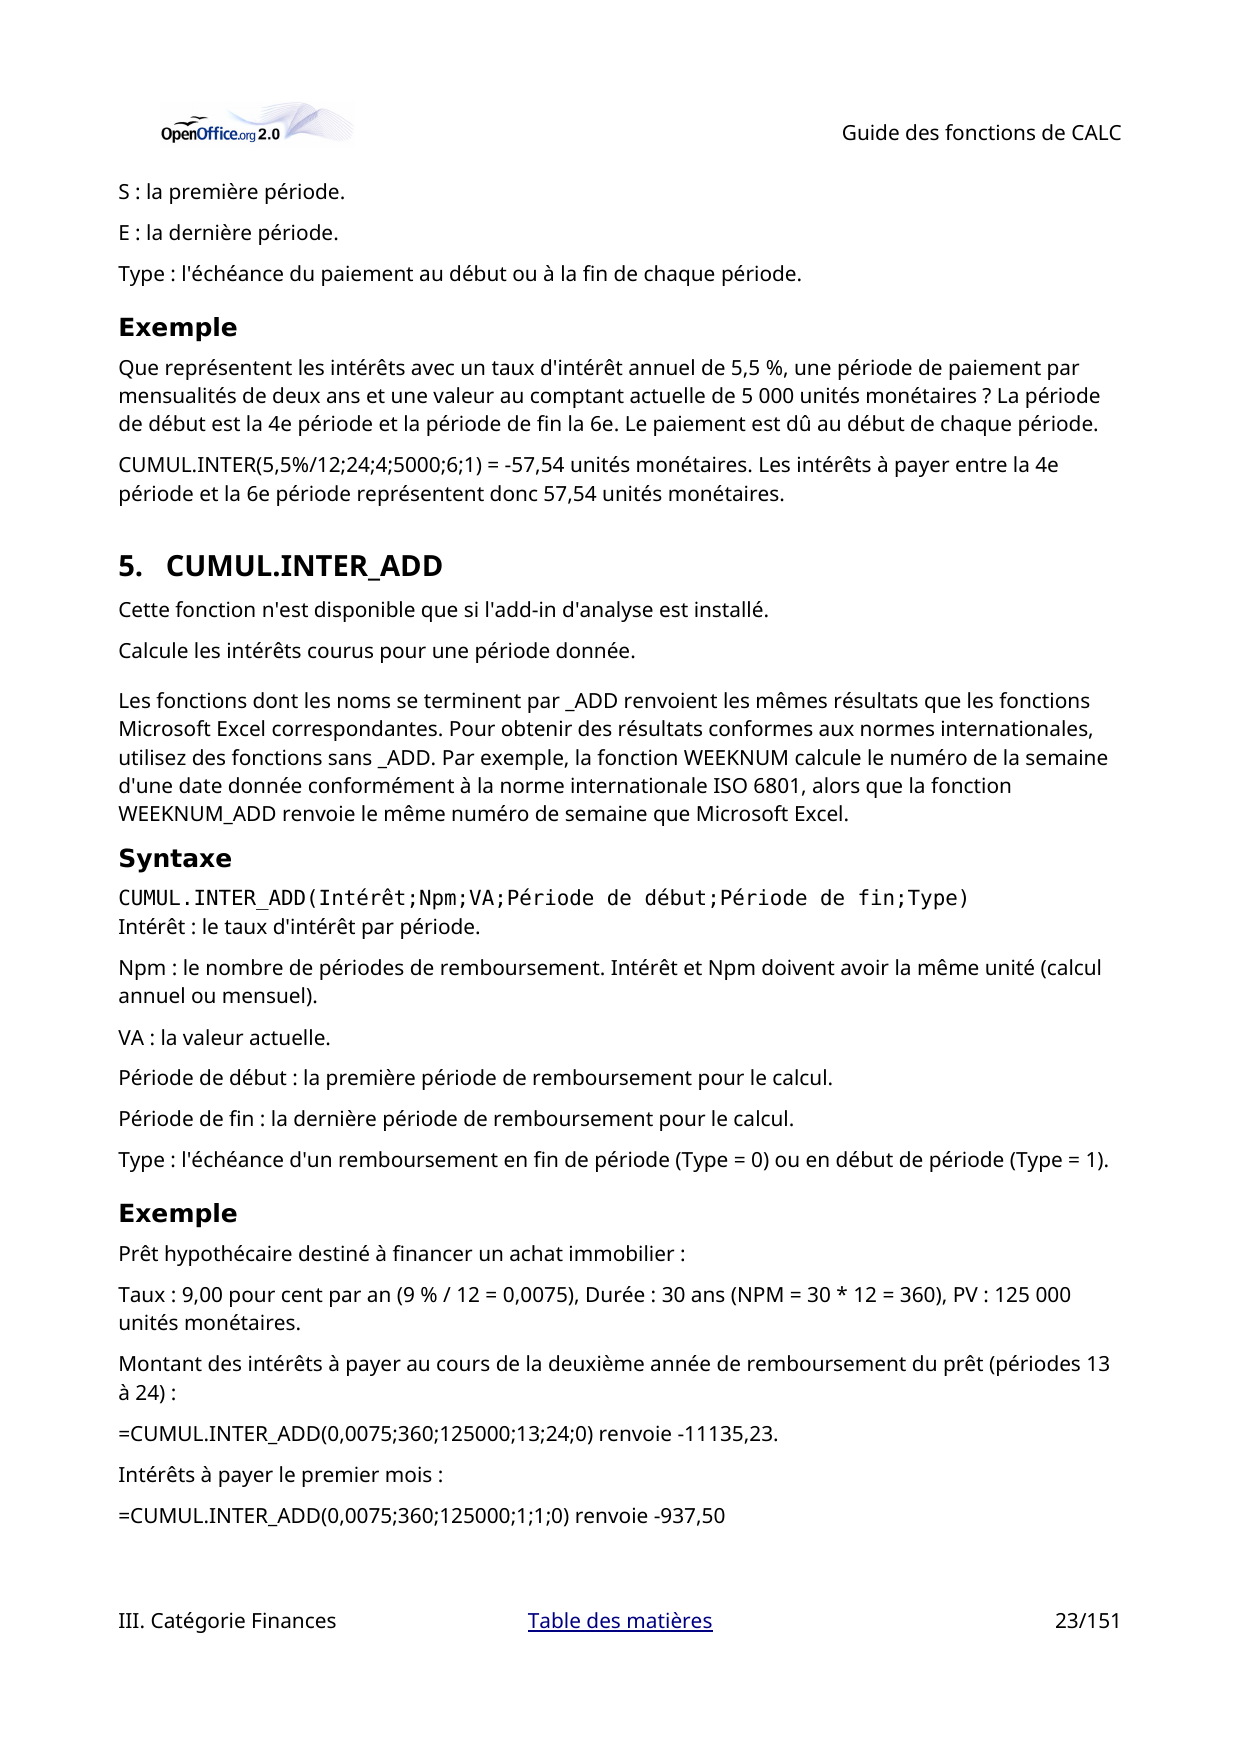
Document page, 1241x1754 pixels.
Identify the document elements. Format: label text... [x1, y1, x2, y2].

subtitle CUMUL.INTER_ADD [118, 545, 1122, 584]
subtitle Exemple [118, 1199, 1122, 1228]
text Taux : 9,00 pour cent par an (9 % / 12 = 0,0075), Durée : 30 ans (NPM = 30 * 12 = 360), PV : 125 000 unités monétaires. [118, 1280, 1122, 1337]
text Les fonctions dont les noms se terminent par _ADD renvoient les mêmes résultats que les fonctions Microsoft Excel correspondantes. Pour obtenir des résultats conformes aux normes internationales, utilisez des fonctions sans _ADD. Par exemple, la fonction WEEKNUM calcule le numéro de la semaine d'une date donnée conformément à la norme internationale ISO 6801, alors que la fonction WEEKNUM_ADD renvoie le même numéro de semaine que Microsoft Excel. [118, 686, 1122, 828]
text CUMUL.INTER(5,5%/12;24;4;5000;6;1) = -57,54 unités monétaires. Les intérêts à payer entre la 4e période et la 6e période représentent donc 57,54 unités monétaires. [118, 451, 1122, 507]
text Période de fin : la dernière période de remboursement pour le calcul. [118, 1104, 1122, 1133]
text =CUMUL.INTER_ADD(0,0075;360;125000;1;1;0) renvoie -937,50 [118, 1501, 1122, 1529]
text Type : l'échéance d'un remboursement en fin de période (Type = 0) ou en début de période (Type = 1). [118, 1145, 1122, 1174]
text =CUMUL.INTER_ADD(0,0075;360;125000;13;24;0) renvoie -11135,23. [118, 1419, 1122, 1447]
text Que représentent les intérêts avec un taux d'intérêt annuel de 5,5 %, une période de paiement par mensualités de deux ans et une valeur au comptant actuelle de 5 000 unités monétaires ? La période de début est la 4e période et la période de fin la 6e. Le paiement est dû au début de chaque période. [118, 353, 1122, 438]
text Période de début : la première période de remboursement pour le calcul. [118, 1063, 1122, 1092]
text Npm : le nombre de périodes de remboursement. Intérêt et Npm doivent avoir la même unité (calcul annuel ou mensuel). [118, 953, 1122, 1010]
text Intérêt : le taux d'intérêt par période. [118, 912, 1122, 941]
text S : la première période. [118, 177, 1122, 206]
text E : la dernière période. [118, 218, 1122, 246]
text Cette fonction n'est disponible que si l'add-in d'analyse est installé. [118, 595, 1122, 623]
subtitle Syntaxe [118, 844, 1122, 873]
text VA : la valeur actuelle. [118, 1023, 1122, 1051]
text Calcule les intérêts courus pour une période donnée. [118, 636, 1122, 664]
text Intérêts à payer le premier mois : [118, 1460, 1122, 1488]
subtitle Exemple [118, 313, 1122, 342]
text CUMUL.INTER_ADD(Intérêt;Npm;VA;Période de début;Période de fin;Type) [118, 886, 1122, 910]
text Type : l'échéance du paiement au début ou à la fin de chaque période. [118, 259, 1122, 287]
text Montant des intérêts à payer au cours de la deuxième année de remboursement du prêt (périodes 13 à 24) : [118, 1349, 1122, 1406]
text Prêt hypothécaire destiné à financer un achat immobilier : [118, 1239, 1122, 1268]
